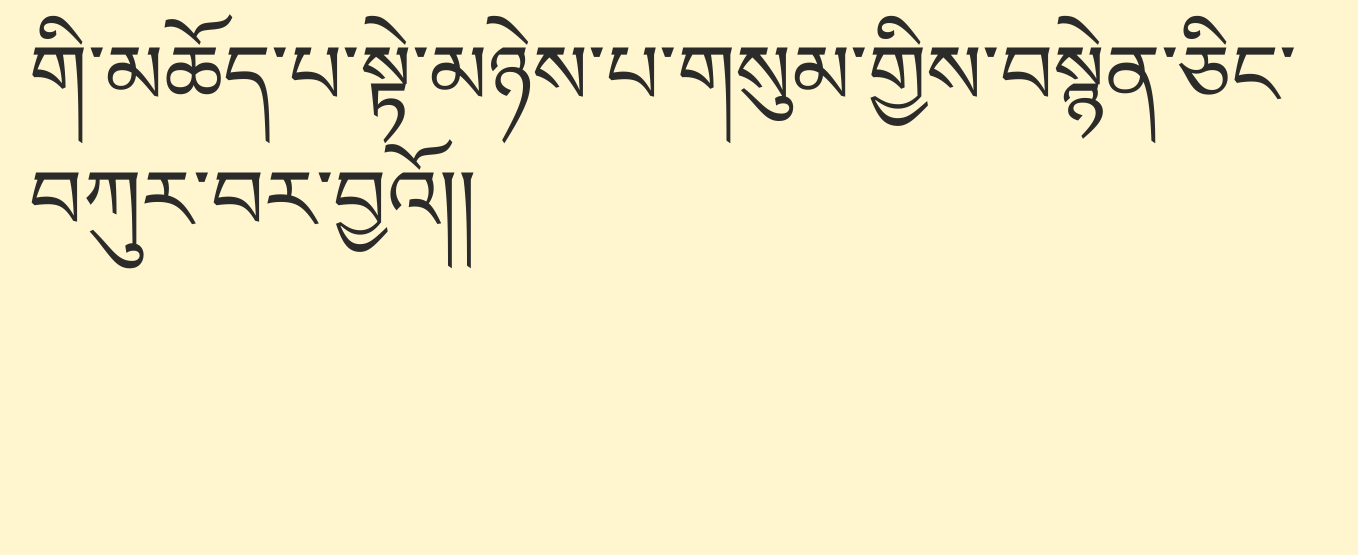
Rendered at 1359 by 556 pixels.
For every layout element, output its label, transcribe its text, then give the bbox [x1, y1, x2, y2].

text གི་མཆོད་པ་སྟེ་མཉེས་པ་གསུམ་གྱིས་བསྙེན་ཅིང་བཀུར་བར་བྱའོ།། [29, 29, 1346, 263]
